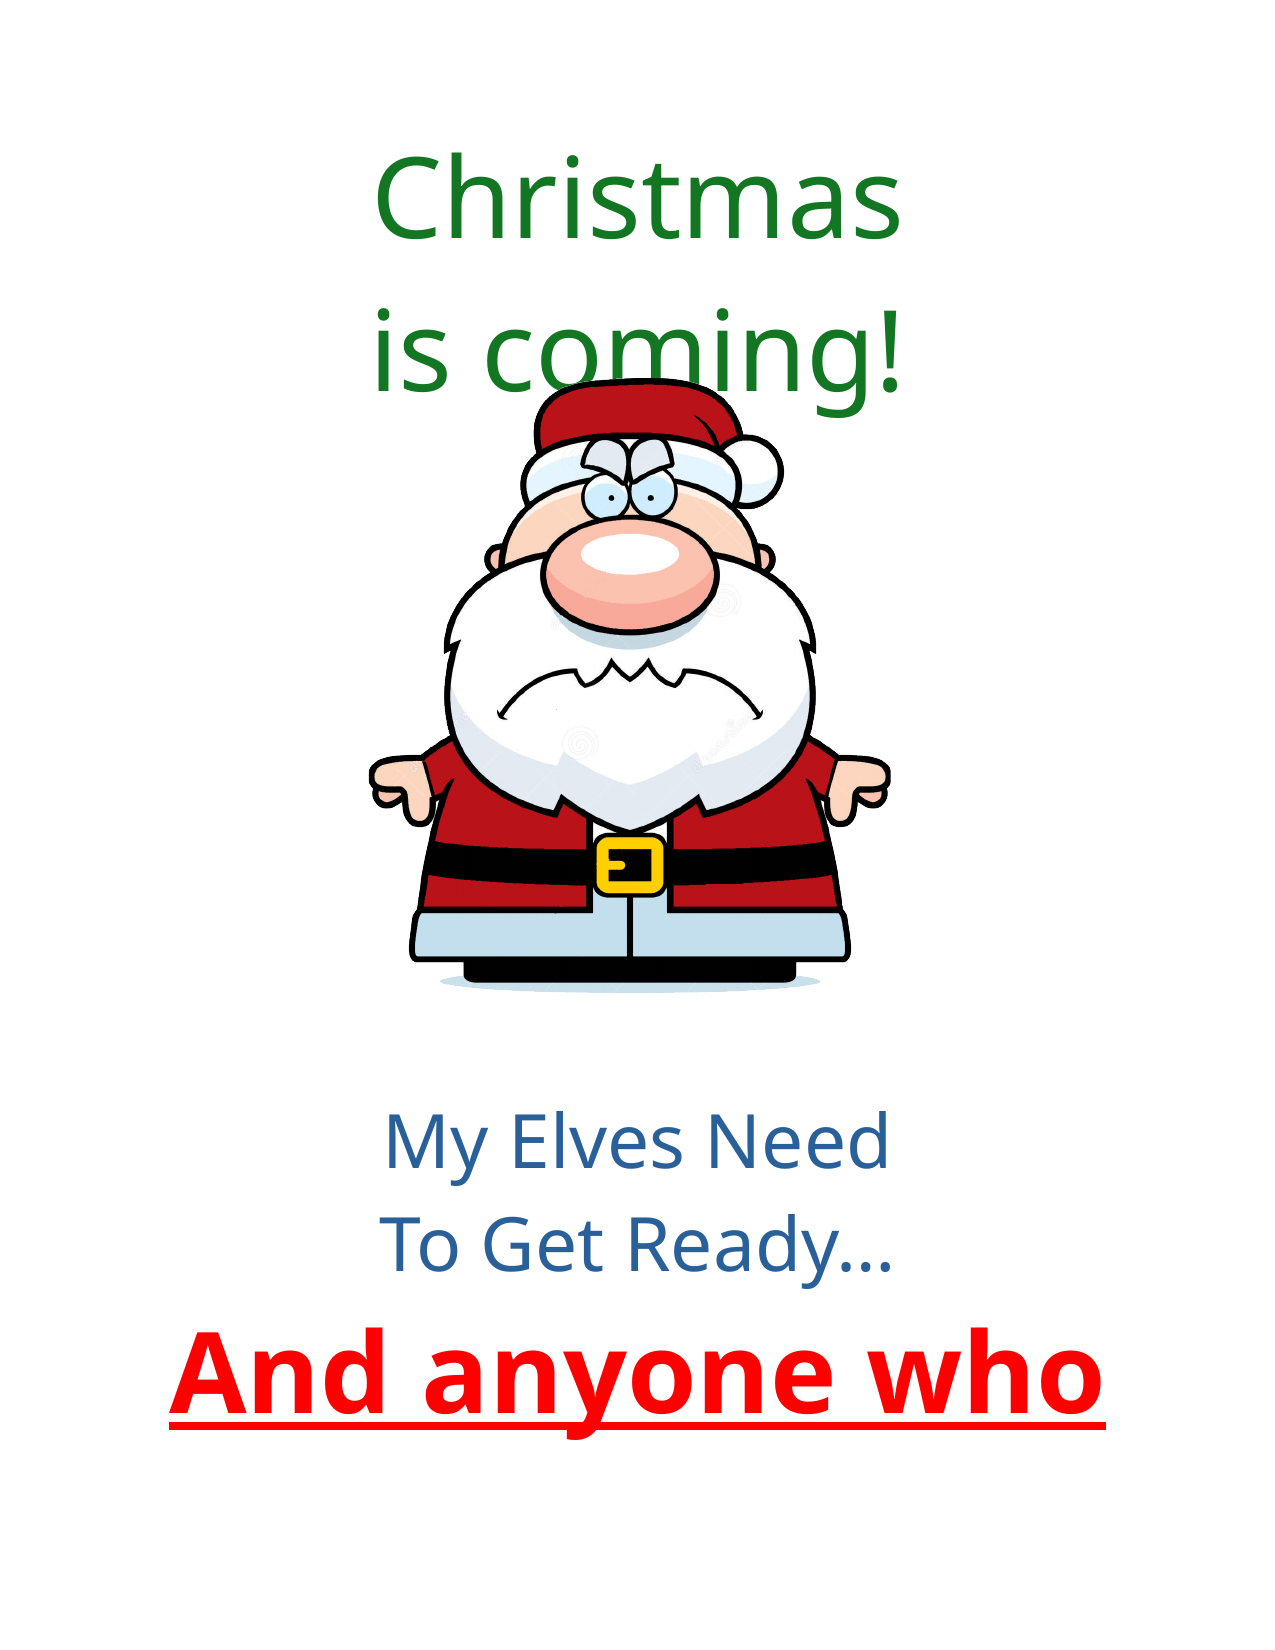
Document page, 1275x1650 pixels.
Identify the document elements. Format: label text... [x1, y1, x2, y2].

text To Get Ready… And anyone who [118, 1191, 1157, 1446]
text is coming! [118, 271, 1157, 424]
picture [368, 378, 891, 993]
text Christmas [118, 118, 1157, 271]
text My Elves Need [118, 1089, 1157, 1191]
